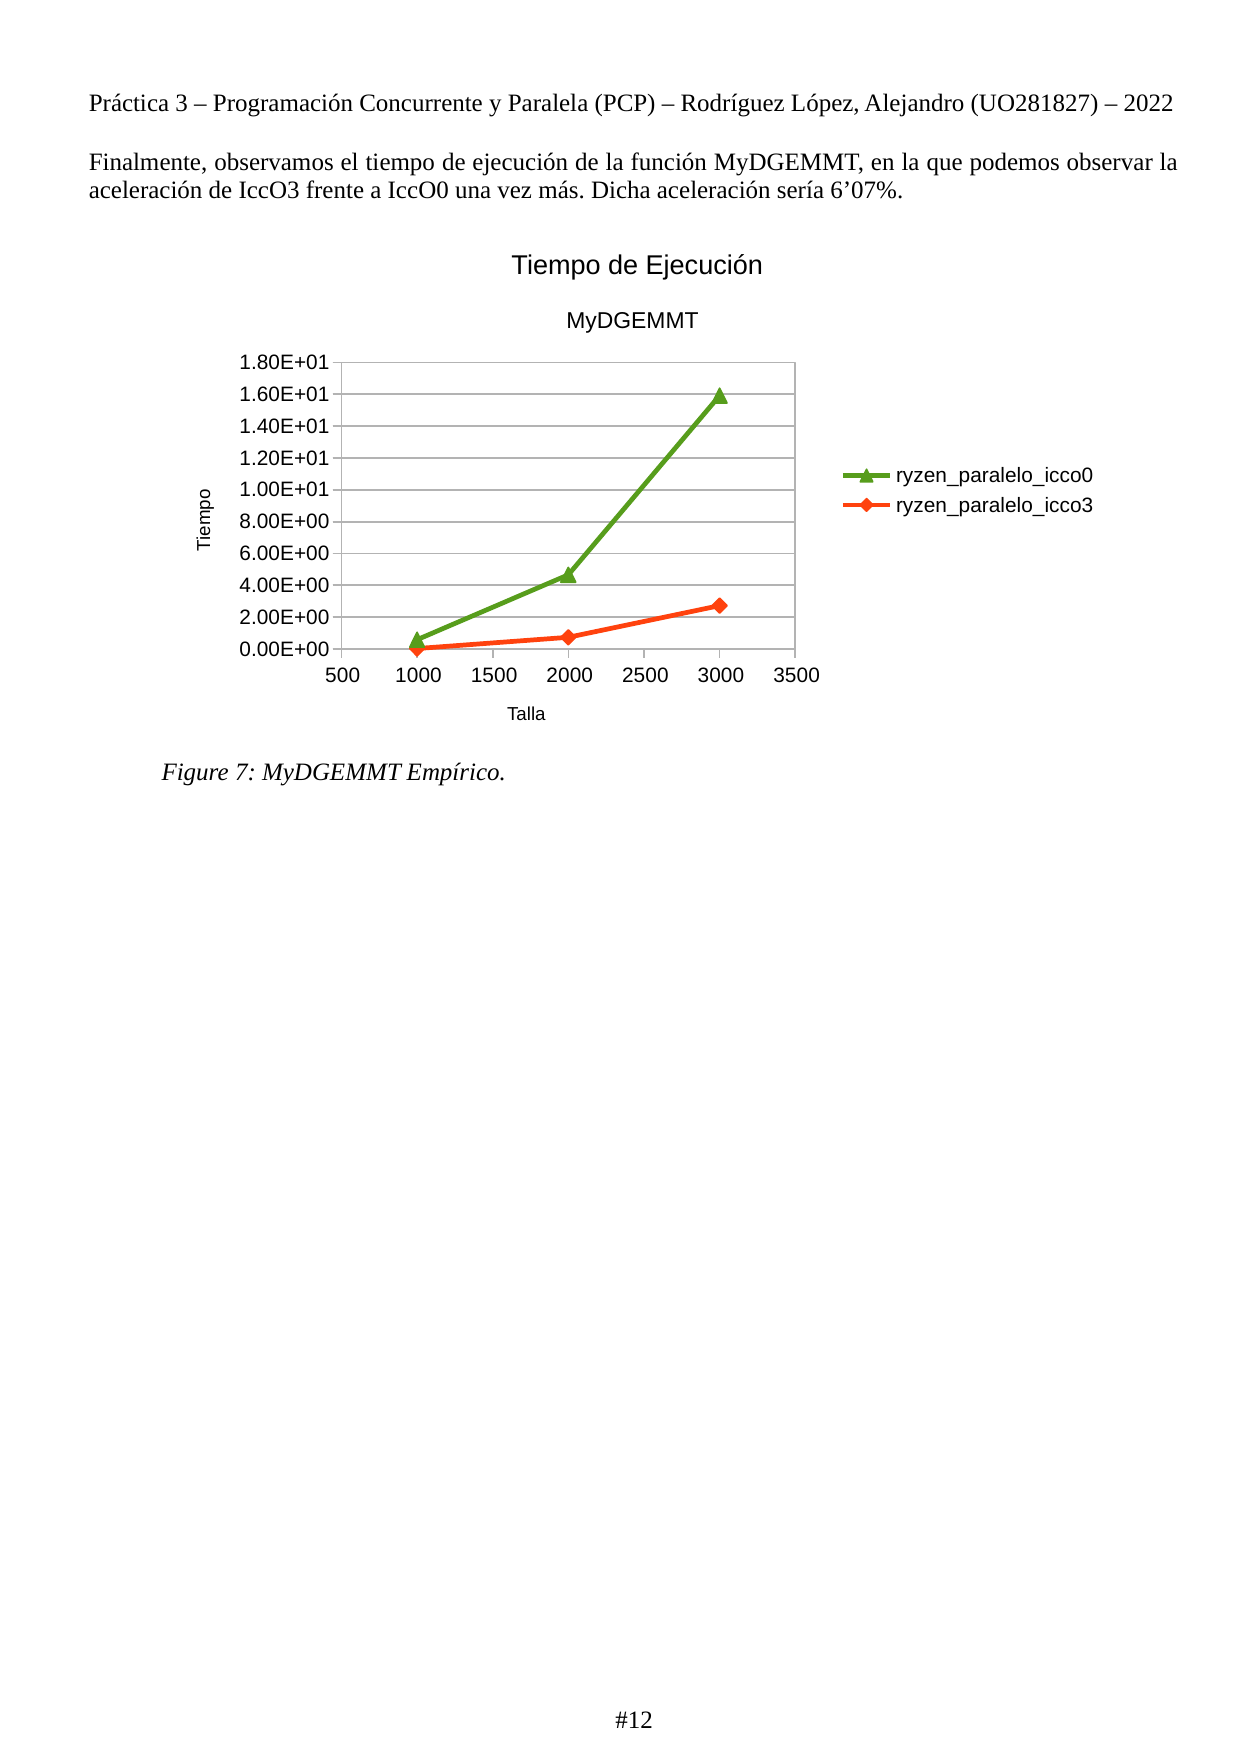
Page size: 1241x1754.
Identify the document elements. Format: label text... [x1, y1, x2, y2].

text Finalmente, observamos el tiempo de ejecución de la función MyDGEMMT, en la que podemos observar la aceleración de IccO3 frente a IccO0 una vez más. Dicha aceleración sería 6’07%. [88, 147, 1179, 204]
text Figure 7: MyDGEMMT Empírico. [161, 756, 1106, 786]
